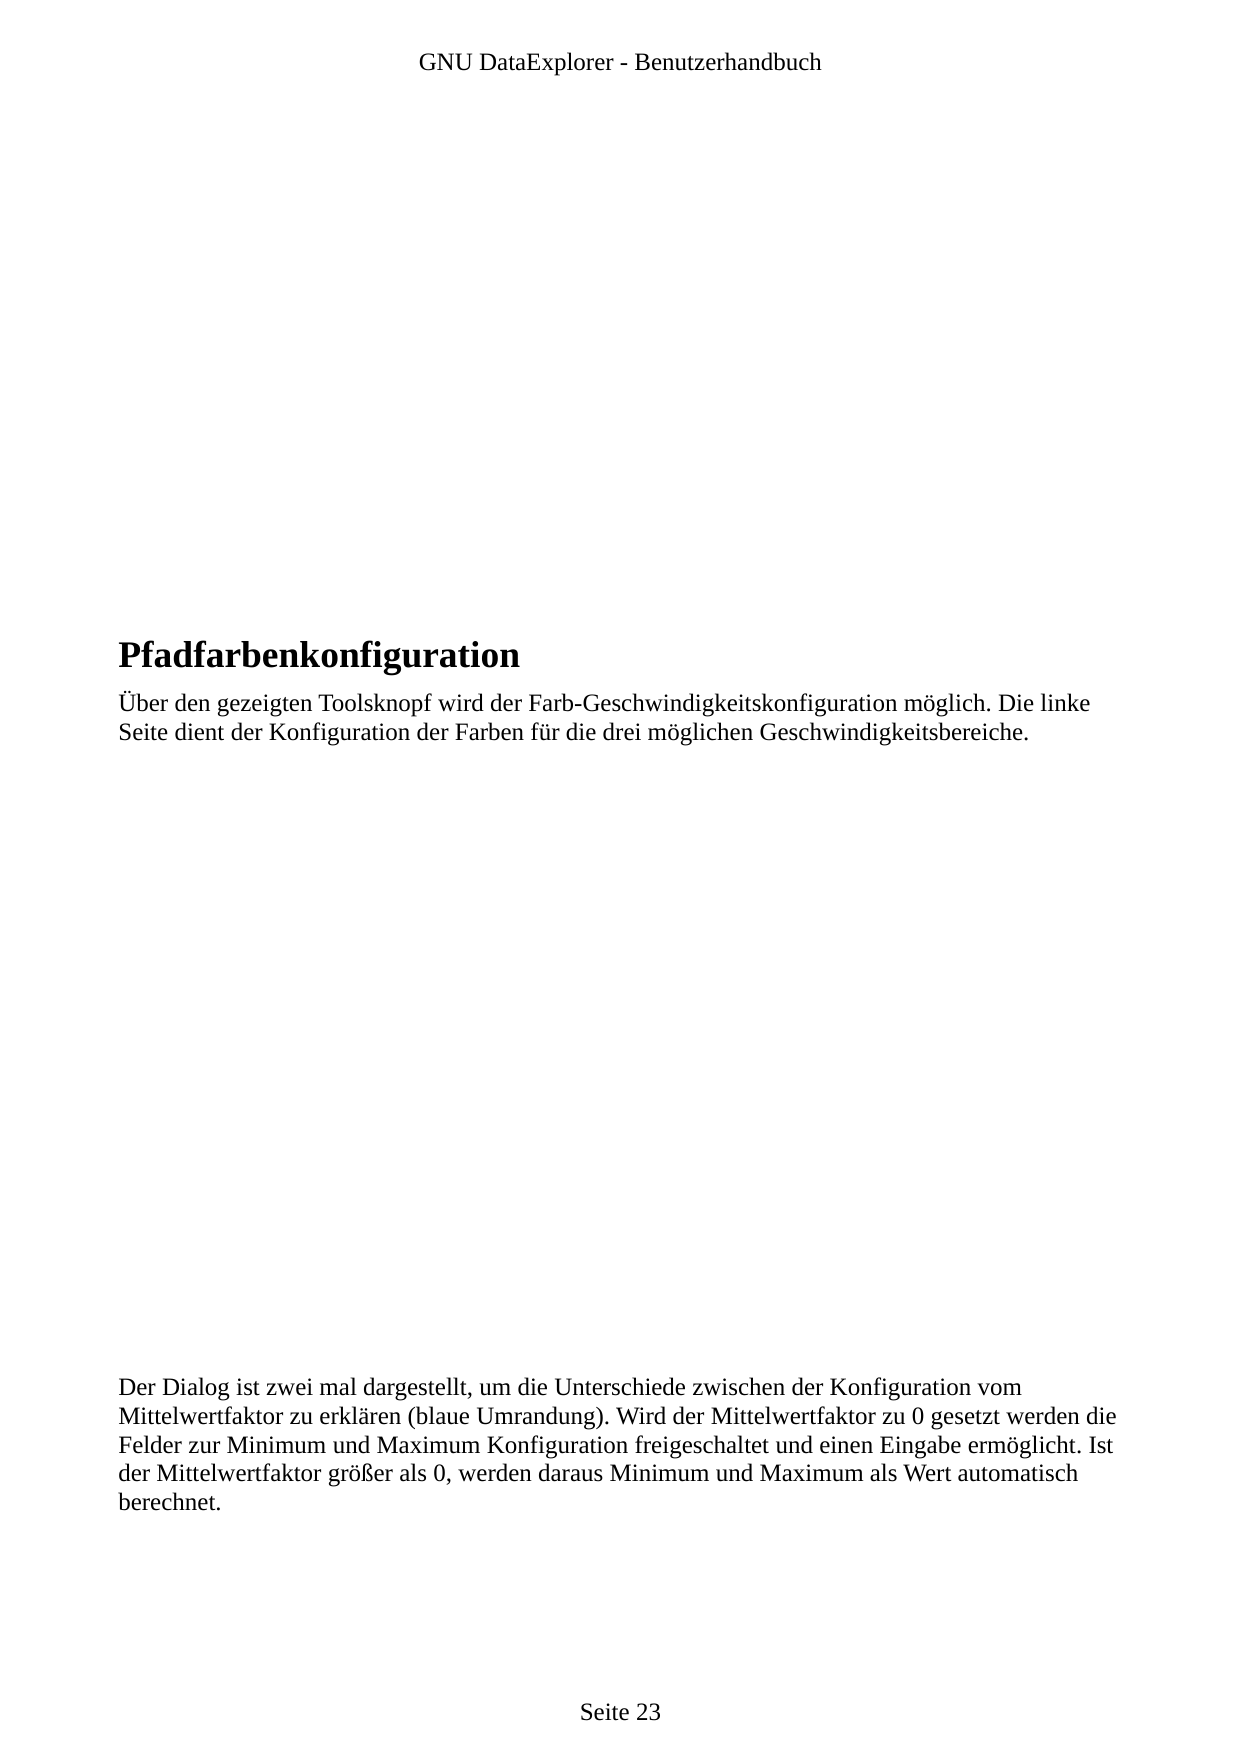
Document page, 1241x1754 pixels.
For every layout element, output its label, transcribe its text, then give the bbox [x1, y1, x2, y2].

text Über den gezeigten Toolsknopf wird der Farb-Geschwindigkeitskonfiguration möglich. Die linke Seite dient der Konfiguration der Farben für die drei möglichen Geschwindigkeitsbereiche. [118, 688, 1122, 745]
subtitle Pfadfarbenkonfiguration [118, 632, 1122, 675]
text Der Dialog ist zwei mal dargestellt, um die Unterschiede zwischen der Konfiguration vom Mittelwertfaktor zu erklären (blaue Umrandung). Wird der Mittelwertfaktor zu 0 gesetzt werden die Felder zur Minimum und Maximum Konfiguration freigeschaltet und einen Eingabe ermöglicht. Ist der Mittelwertfaktor größer als 0, werden daraus Minimum und Maximum als Wert automatisch berechnet. [118, 1372, 1122, 1516]
